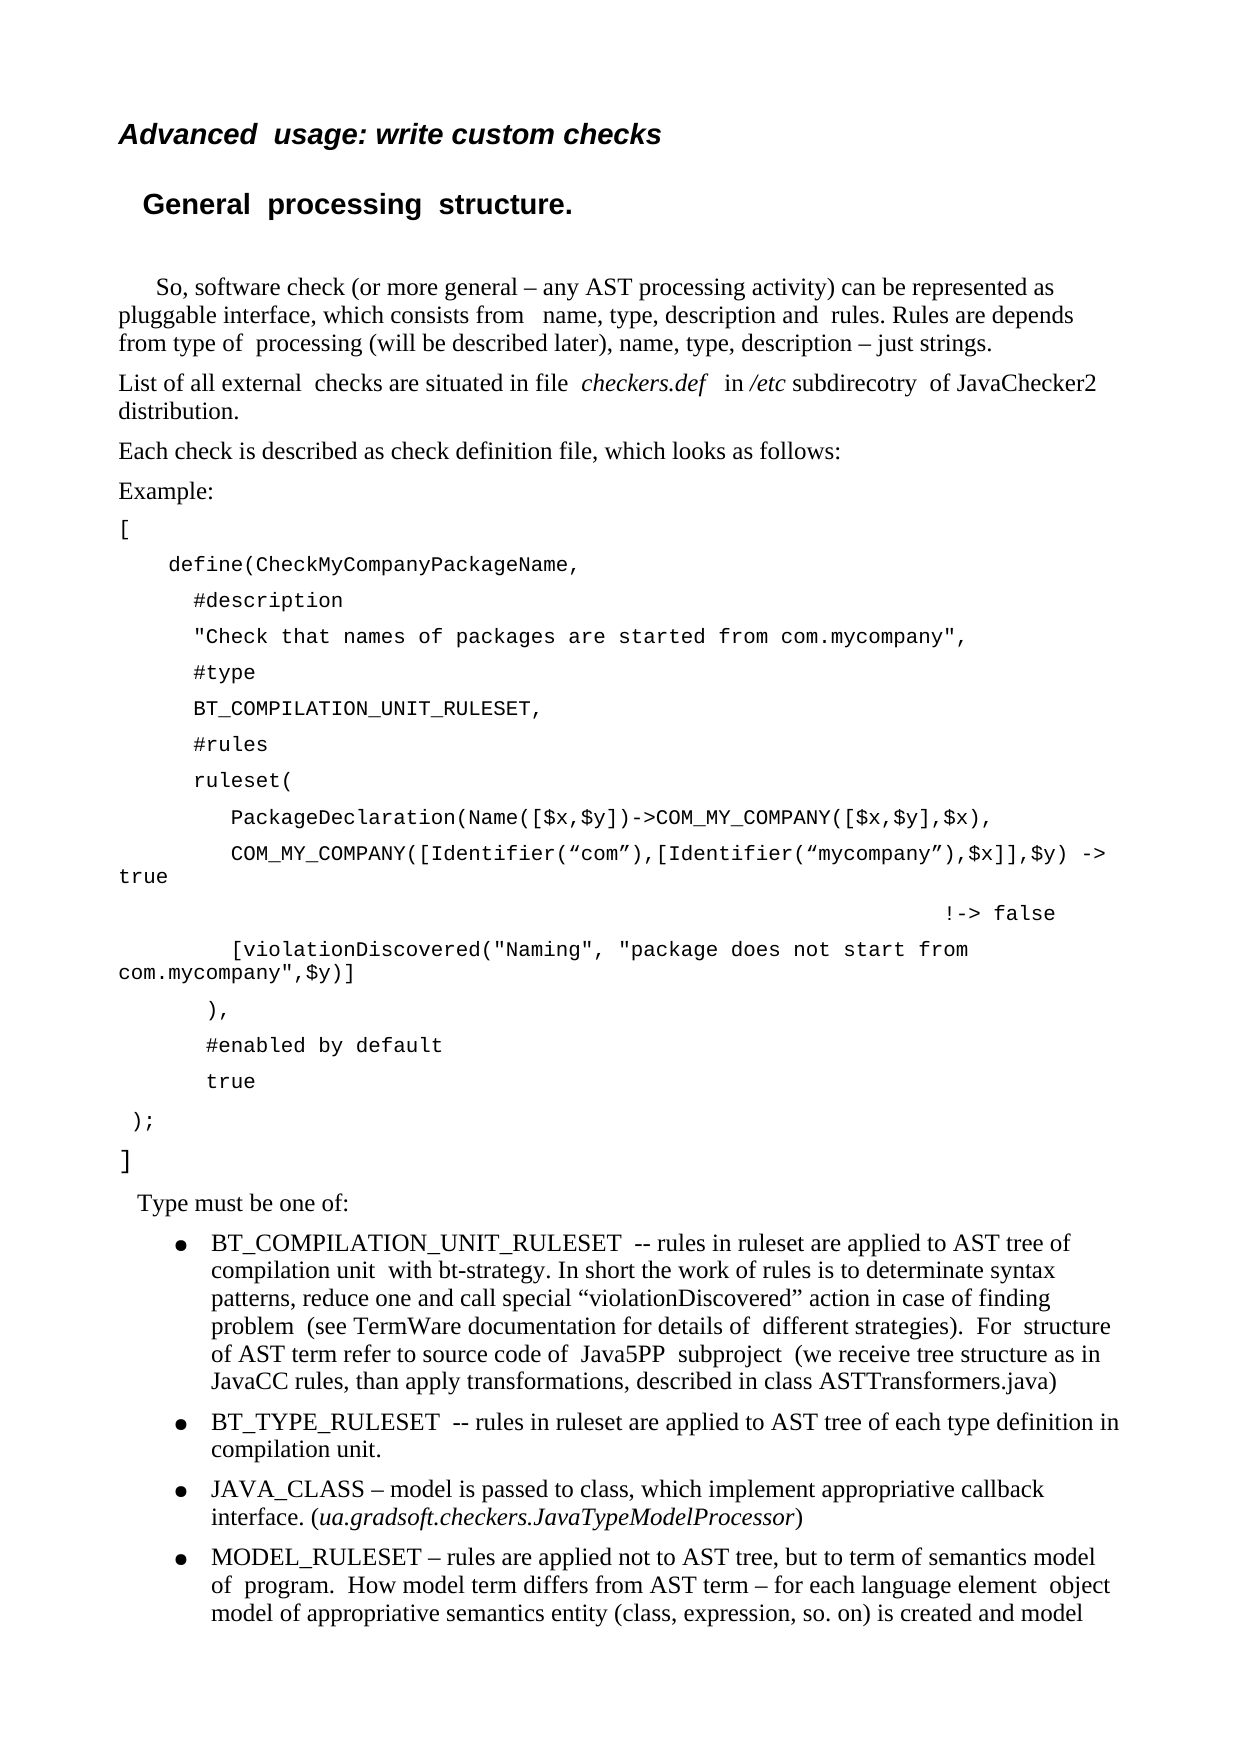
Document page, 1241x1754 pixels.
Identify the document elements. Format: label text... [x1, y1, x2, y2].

text #type [118, 662, 1122, 686]
text Each check is described as check definition file, which looks as follows: [118, 437, 1122, 465]
list JAVA_CLASS – model is passed to class, which implement appropriative callback interface. (ua.gradsoft.checkers.JavaTypeModelProcessor) [192, 1476, 1122, 1531]
text [violationDiscovered("Naming", "package does not start from com.mycompany",$y)] [118, 939, 1122, 986]
text "Check that names of packages are started from com.mycompany", [118, 626, 1122, 649]
list MODEL_RULESET – rules are applied not to AST tree, but to term of semantics model of program. How model term differs from AST term – for each language element object model of appropriative semantics entity (class, expression, so. on) is created and model [192, 1543, 1122, 1627]
text List of all external checks are situated in file checkers.def in /etc subdirecotry of JavaChecker2 distribution. [118, 369, 1122, 424]
text #enabled by default [118, 1035, 1122, 1058]
text ] [118, 1148, 1122, 1176]
text ); [118, 1107, 1122, 1135]
text ), [118, 998, 1122, 1022]
subtitle Advanced usage: write custom checks [118, 118, 1122, 151]
text true [118, 1071, 1122, 1094]
text Type must be one of: [118, 1189, 1122, 1216]
text ruleset( [118, 771, 1122, 794]
list BT_TYPE_RULESET -- rules in ruleset are applied to AST tree of each type definition in compilation unit. [192, 1408, 1122, 1463]
text #rules [118, 734, 1122, 758]
subtitle General processing structure. [118, 188, 1122, 221]
text COM_MY_COMPANY([Identifier(“com”),[Identifier(“mycompany”),$x]],$y) -> true [118, 843, 1122, 890]
text [ [118, 517, 1122, 541]
list BT_COMPILATION_UNIT_RULESET -- rules in ruleset are applied to AST tree of compilation unit with bt-strategy. In short the work of rules is to determinate syntax patterns, reduce one and call special “violationDiscovered” action in case of finding problem (see TermWare documentation for details of different strategies). For structure of AST term refer to source code of Java5PP subproject (we receive tree structure as in JavaCC rules, than apply transformations, described in class ASTTransformers.java) [192, 1229, 1122, 1395]
text #description [118, 590, 1122, 613]
text So, software check (or more general – any AST processing activity) can be represented as pluggable interface, which consists from name, type, description and rules. Rules are depends from type of processing (will be described later), name, type, description – just strings. [118, 273, 1122, 357]
text BT_COMPILATION_UNIT_RULESET, [118, 698, 1122, 722]
text Example: [118, 477, 1122, 505]
text !-> false [118, 903, 1122, 926]
text define(CheckMyCompanyPackageName, [118, 554, 1122, 577]
text PackageDeclaration(Name([$x,$y])->COM_MY_COMPANY([$x,$y],$x), [118, 807, 1122, 830]
